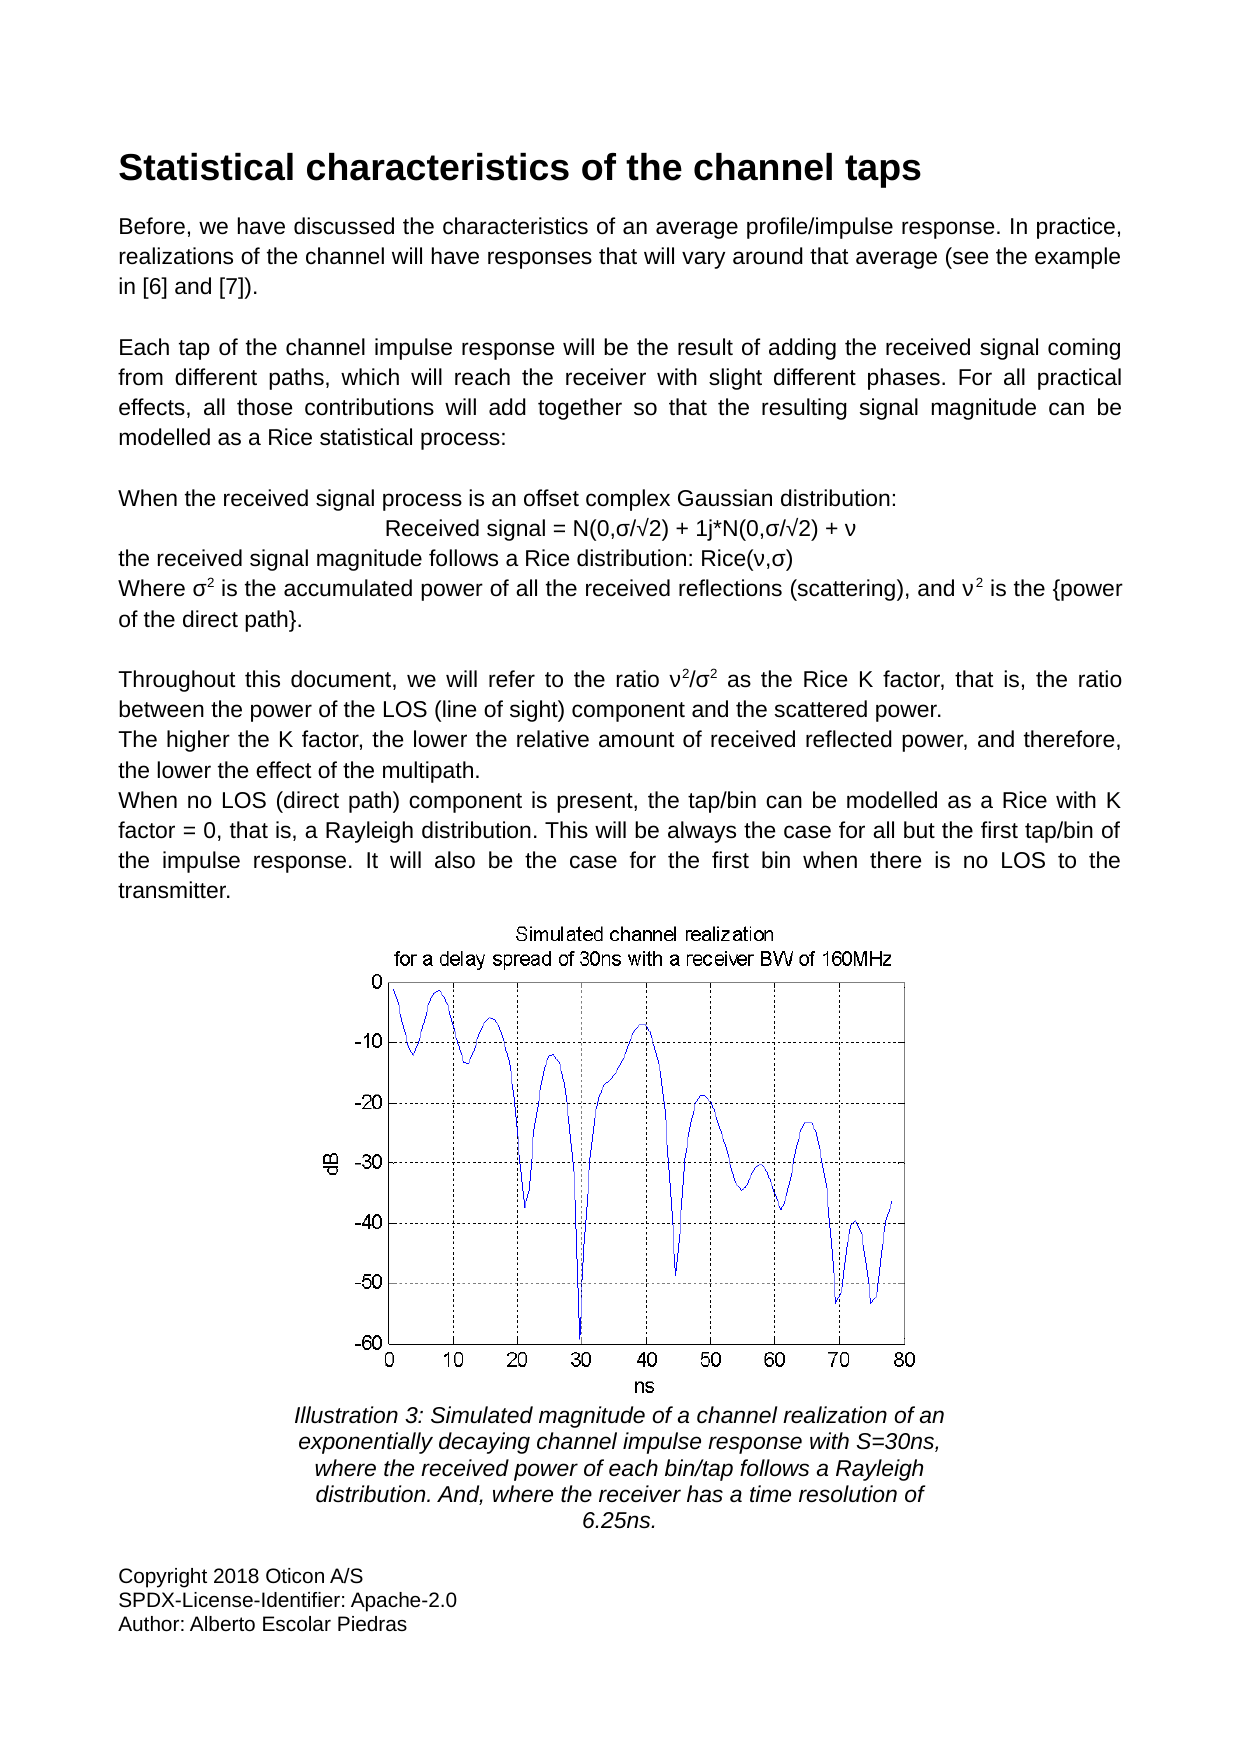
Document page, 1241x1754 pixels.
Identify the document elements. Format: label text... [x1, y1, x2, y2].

text Before, we have discussed the characteristics of an average profile/impulse response. In practice, realizations of the channel will have responses that will vary around that average (see the example in [6] and [7]). [118, 213, 1123, 300]
text When the received signal process is an offset complex Gaussian distribution: [118, 485, 1123, 511]
text When no LOS (direct path) component is present, the tap/bin can be modelled as a Rice with K factor = 0, that is, a Rayleigh distribution. This will be always the case for all but the first tap/bin of the impulse response. It will also be the case for the first bin when there is no LOS to the transmitter. [118, 787, 1123, 904]
text the received signal magnitude follows a Rice distribution: Rice(ν,σ) [118, 545, 1123, 572]
picture [315, 920, 926, 1402]
text Each tap of the channel impulse response will be the result of adding the received signal coming from different paths, which will reach the receiver with slight different phases. For all practical effects, all those contributions will add together so that the resulting signal magnitude can be modelled as a Rice statistical process: [118, 334, 1123, 451]
text Where σ2 is the accumulated power of all the received reflections (scattering), and ν2 is the {power of the direct path}. [118, 575, 1123, 632]
text Throughout this document, we will refer to the ratio ν2/σ2 as the Rice Κ factor, that is, the ratio between the power of the LOS (line of sight) component and the scattered power. [118, 666, 1123, 723]
text Received signal = N(0,σ/√2) + 1j*N(0,σ/√2) + ν [118, 515, 1123, 541]
text The higher the K factor, the lower the relative amount of received reflected power, and therefore, the lower the effect of the multipath. [118, 726, 1123, 783]
text Statistical characteristics of the channel taps [118, 146, 1123, 189]
text Illustration 3: Simulated magnitude of a channel realization of an exponentially decaying channel impulse response with S=30ns, where the received power of each bin/tap follows a Rayleigh distribution. And, where the receiver has a time resolution of 6.25ns. [285, 920, 956, 1534]
